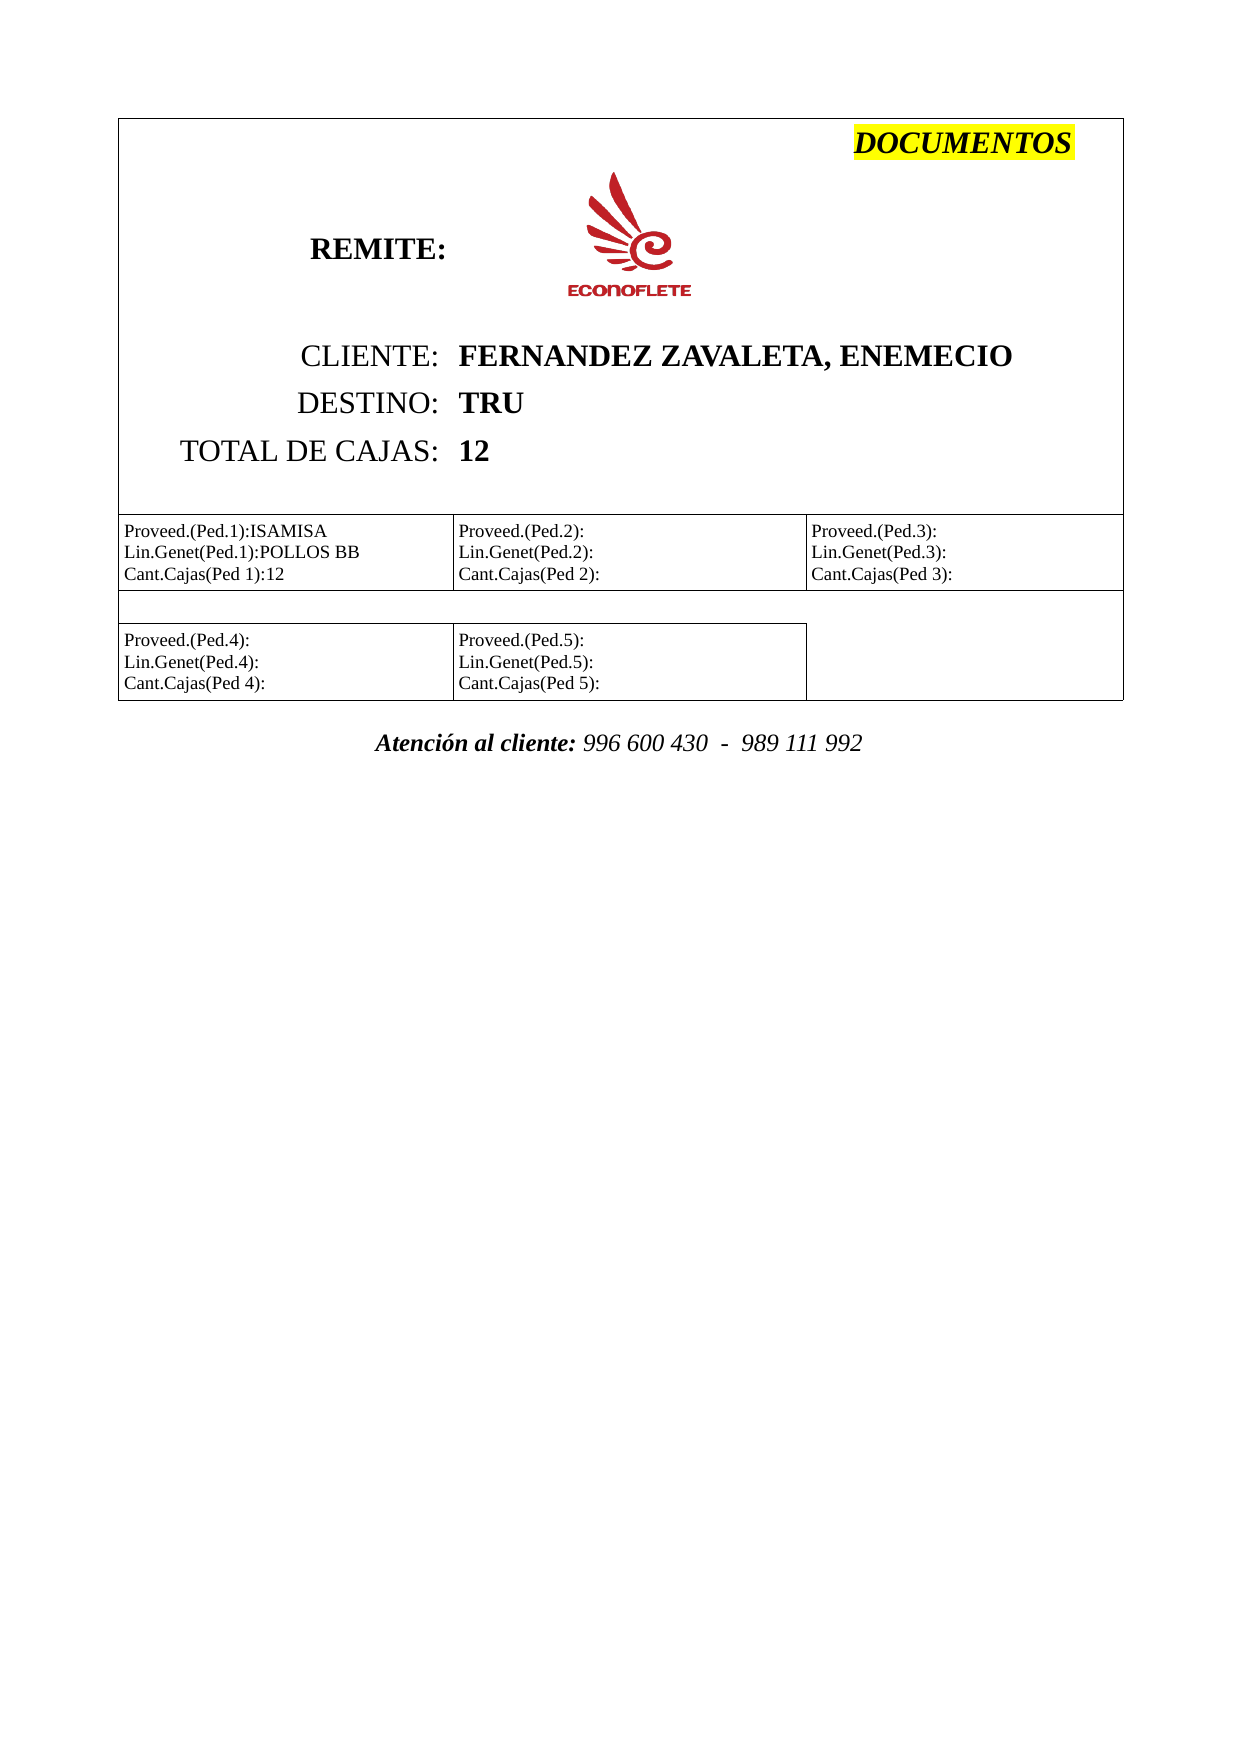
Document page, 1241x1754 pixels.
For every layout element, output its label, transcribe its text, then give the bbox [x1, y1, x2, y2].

table_cell [807, 623, 1123, 699]
table_cell [119, 591, 453, 623]
text Atención al cliente: 996 600 430 - 989 111 992 [118, 728, 1122, 757]
table_cell REMITE: [119, 166, 453, 332]
table_cell [453, 591, 806, 623]
table_cell FERNANDEZ ZAVALETA, ENEMECIO [453, 332, 1123, 379]
table_cell Proveed.(Ped.3): Lin.Genet(Ped.3): Cant.Cajas(Ped 3): [807, 515, 1123, 590]
table_cell Proveed.(Ped.2): Lin.Genet(Ped.2): Cant.Cajas(Ped 2): [454, 515, 806, 590]
table_cell [453, 474, 806, 514]
table_header DOCUMENTOS [806, 119, 1123, 166]
table_cell [806, 379, 1123, 426]
table_cell Proveed.(Ped.5): Lin.Genet(Ped.5): Cant.Cajas(Ped 5): [454, 624, 806, 699]
table_cell TOTAL DE CAJAS: [119, 426, 453, 474]
table_cell CLIENTE: [119, 332, 453, 379]
table_cell [119, 474, 453, 514]
table_cell [806, 591, 1123, 623]
table_cell DESTINO: [119, 379, 453, 426]
table_cell [806, 474, 1123, 514]
table_cell Proveed.(Ped.1):ISAMISA Lin.Genet(Ped.1):POLLOS BB Cant.Cajas(Ped 1):12 [119, 515, 453, 590]
table_cell TRU [453, 379, 806, 426]
table_cell [453, 166, 806, 332]
table_cell 12 [453, 426, 1123, 474]
table_cell [806, 166, 1123, 332]
table_header [119, 119, 453, 166]
table_header [453, 119, 806, 166]
table_cell Proveed.(Ped.4): Lin.Genet(Ped.4): Cant.Cajas(Ped 4): [119, 624, 453, 699]
picture [552, 171, 707, 297]
